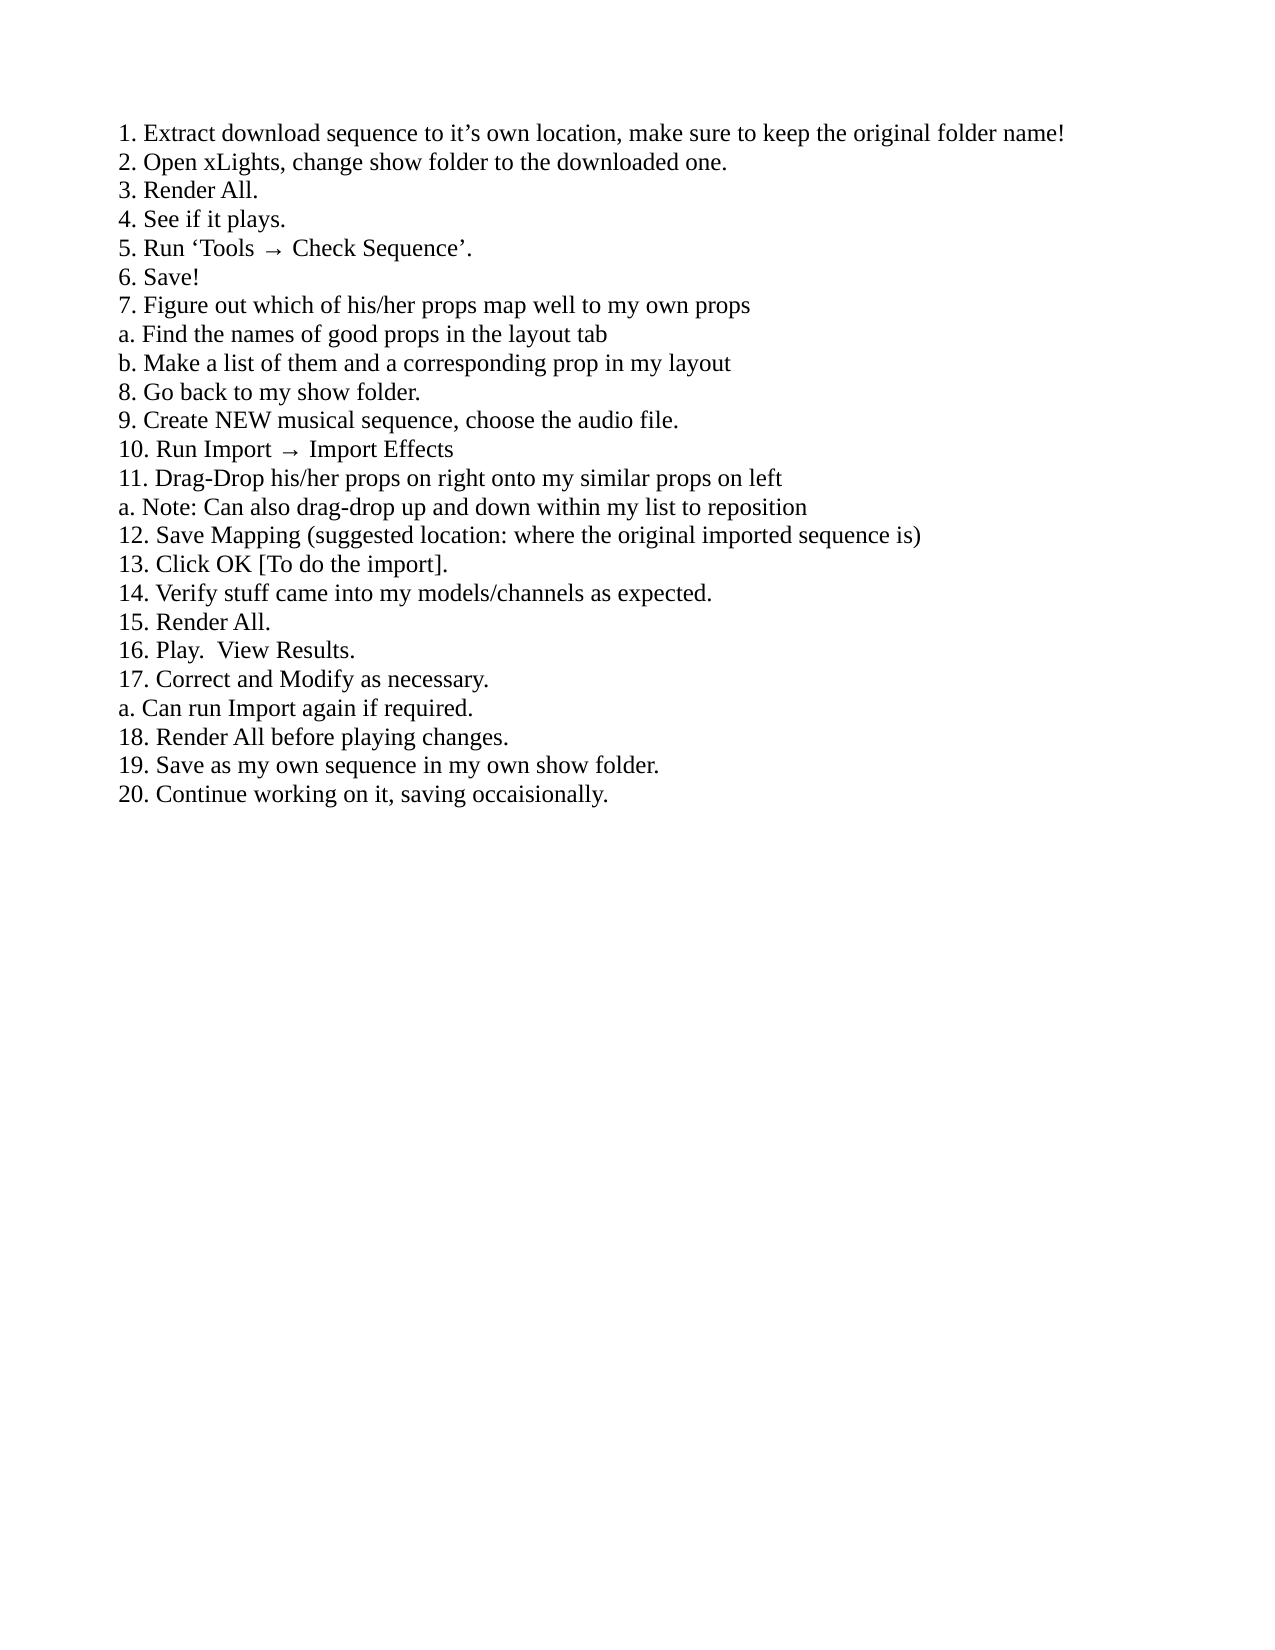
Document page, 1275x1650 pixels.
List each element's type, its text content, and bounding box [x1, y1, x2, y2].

text 20. Continue working on it, saving occaisionally. [118, 779, 1157, 808]
text a. Can run Import again if required. [118, 693, 1157, 722]
text 2. Open xLights, change show folder to the downloaded one. [118, 147, 1157, 176]
text 7. Figure out which of his/her props map well to my own props [118, 291, 1157, 319]
text 18. Render All before playing changes. [118, 722, 1157, 751]
text 16. Play. View Results. [118, 636, 1157, 664]
text 15. Render All. [118, 607, 1157, 636]
text b. Make a list of them and a corresponding prop in my layout [118, 348, 1157, 377]
text 12. Save Mapping (suggested location: where the original imported sequence is) [118, 521, 1157, 549]
text 17. Correct and Modify as necessary. [118, 664, 1157, 693]
text 11. Drag-Drop his/her props on right onto my similar props on left [118, 463, 1157, 492]
text a. Note: Can also drag-drop up and down within my list to reposition [118, 492, 1157, 521]
text 9. Create NEW musical sequence, choose the audio file. [118, 406, 1157, 434]
text 5. Run ‘Tools → Check Sequence’. [118, 233, 1157, 262]
text 13. Click OK [To do the import]. [118, 549, 1157, 578]
text a. Find the names of good props in the layout tab [118, 319, 1157, 348]
text 3. Render All. [118, 176, 1157, 204]
text 19. Save as my own sequence in my own show folder. [118, 751, 1157, 779]
text 8. Go back to my show folder. [118, 377, 1157, 406]
text 14. Verify stuff came into my models/channels as expected. [118, 578, 1157, 607]
text 4. See if it plays. [118, 204, 1157, 233]
text 6. Save! [118, 262, 1157, 291]
text 10. Run Import → Import Effects [118, 434, 1157, 463]
text 1. Extract download sequence to it’s own location, make sure to keep the original folder name! [118, 118, 1157, 147]
